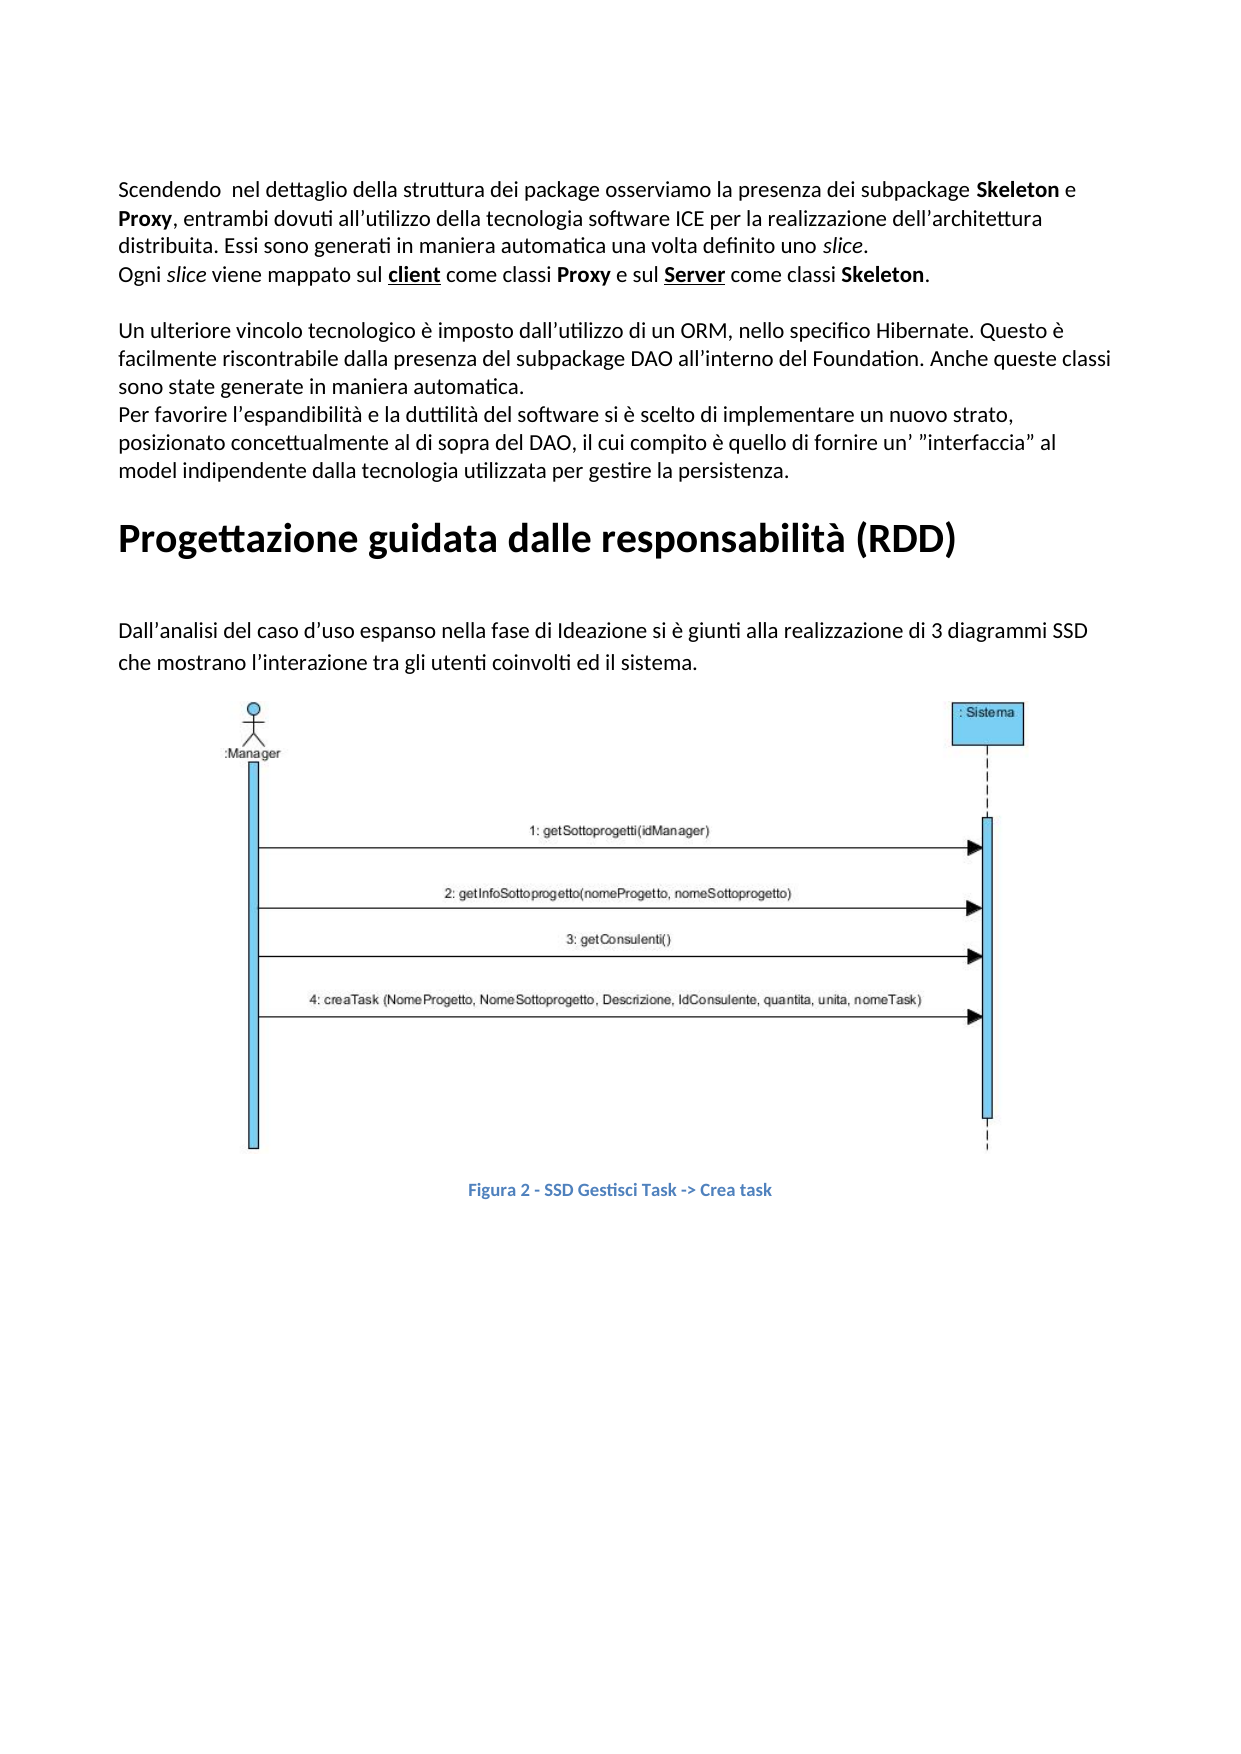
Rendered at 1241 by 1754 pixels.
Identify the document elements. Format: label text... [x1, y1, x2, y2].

text Figura 2 - SSD Gestisci Task -> Crea task [118, 1178, 1122, 1201]
text Per favorire l’espandibilità e la duttilità del software si è scelto di implementare un nuovo strato, posizionato concettualmente al di sopra del DAO, il cui compito è quello di fornire un’ ”interfaccia” al model indipendente dalla tecnologia utilizzata per gestire la persistenza. [118, 400, 1122, 484]
text Ogni slice viene mappato sul client come classi Proxy e sul Server come classi Skeleton. [118, 260, 1122, 288]
text Progettazione guidata dalle responsabilità (RDD) [118, 512, 1122, 563]
text Un ulteriore vincolo tecnologico è imposto dall’utilizzo di un ORM, nello specifico Hibernate. Questo è facilmente riscontrabile dalla presenza del subpackage DAO all’interno del Foundation. Anche queste classi sono state generate in maniera automatica. [118, 316, 1122, 400]
text Scendendo nel dettaglio della struttura dei package osserviamo la presenza dei subpackage Skeleton e Proxy, entrambi dovuti all’utilizzo della tecnologia software ICE per la realizzazione dell’architettura distribuita. Essi sono generati in maniera automatica una volta definito uno slice. [118, 176, 1122, 260]
text Dall’analisi del caso d’uso espanso nella fase di Ideazione si è giunti alla realizzazione di 3 diagrammi SSD che mostrano l’interazione tra gli utenti coinvolti ed il sistema. [118, 616, 1122, 676]
